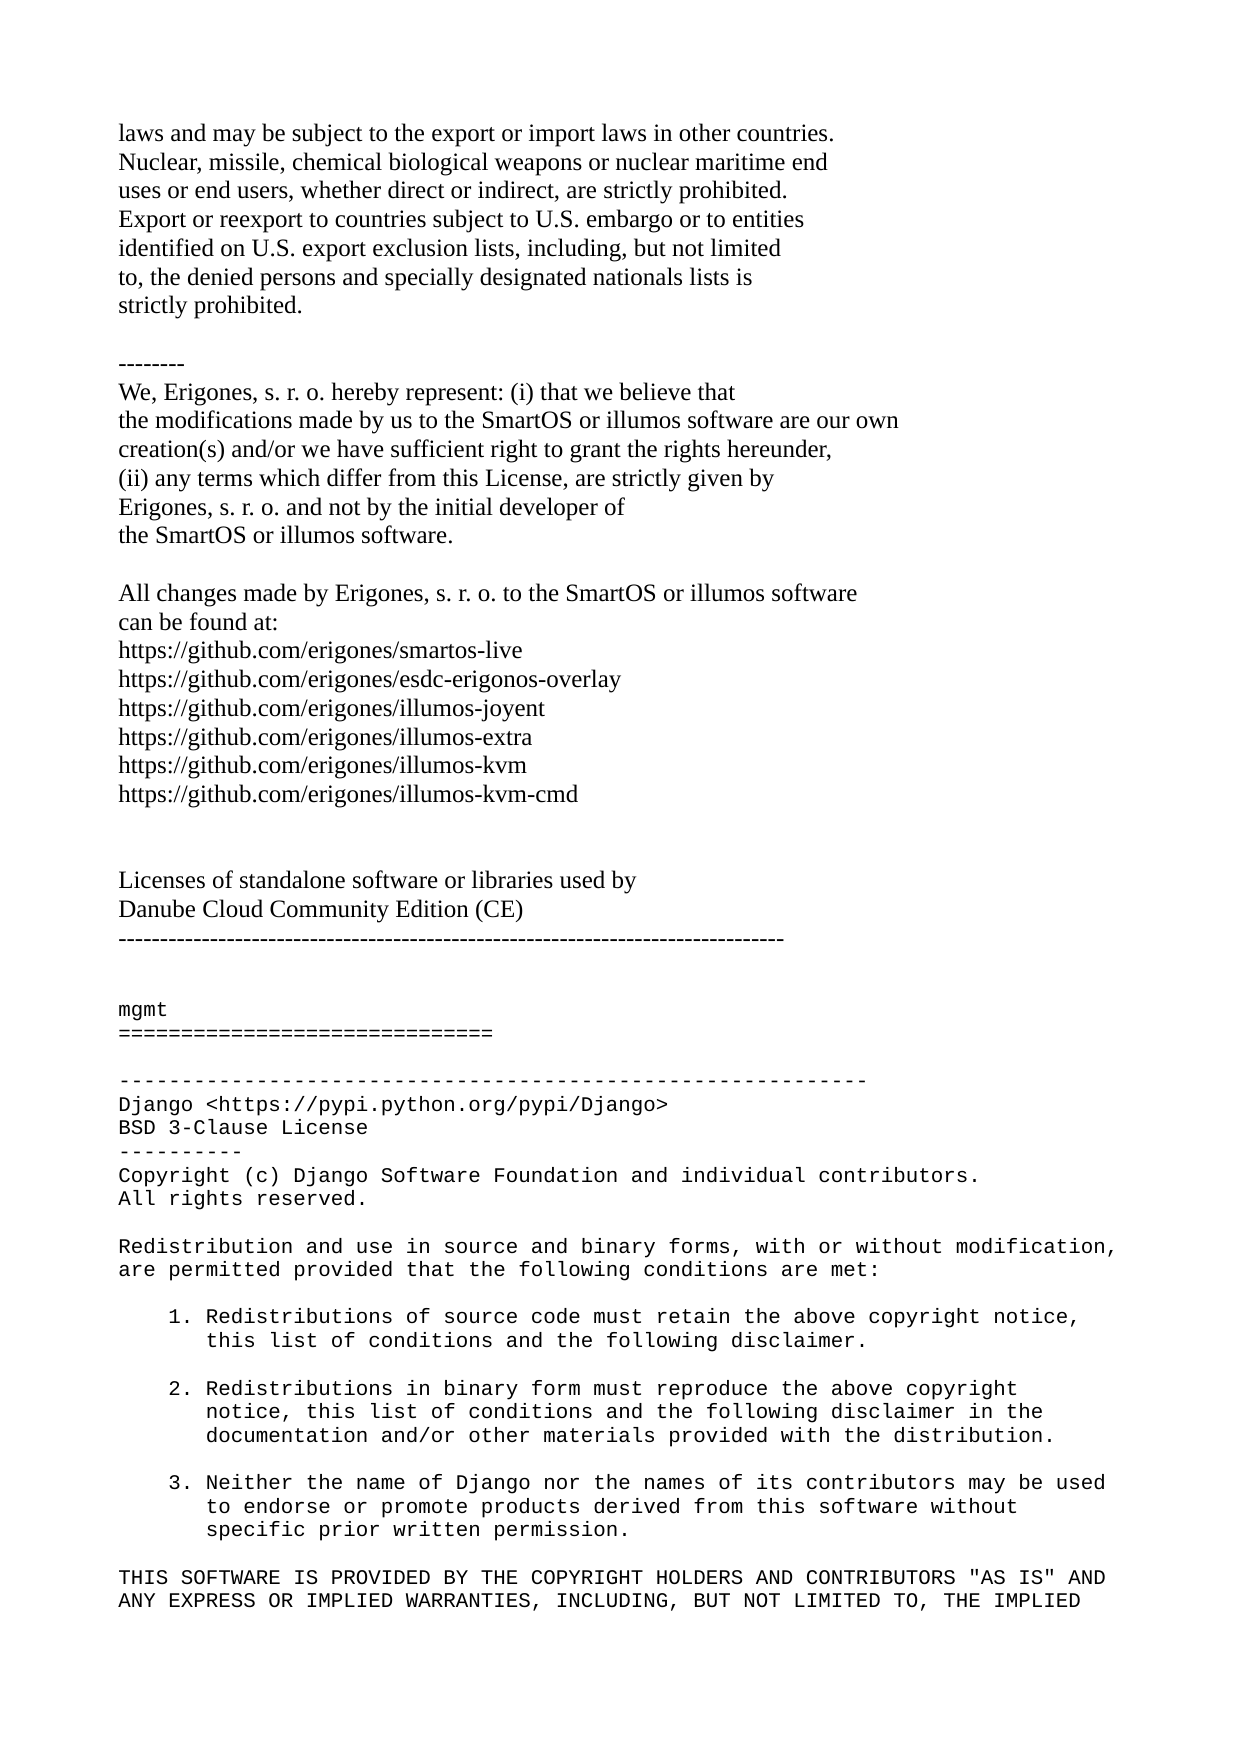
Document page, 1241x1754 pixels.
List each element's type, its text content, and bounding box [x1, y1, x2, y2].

text THIS SOFTWARE IS PROVIDED BY THE COPYRIGHT HOLDERS AND CONTRIBUTORS "AS IS" AND [118, 1567, 1122, 1590]
text are permitted provided that the following conditions are met: [118, 1259, 1122, 1283]
text uses or end users, whether direct or indirect, are strictly prohibited. [118, 176, 1122, 204]
text We, Erigones, s. r. o. hereby represent: (i) that we believe that [118, 377, 1122, 406]
text specific prior written permission. [118, 1519, 1122, 1543]
text Licenses of standalone software or libraries used by [118, 866, 1122, 894]
text the modifications made by us to the SmartOS or illumos software are our own [118, 406, 1122, 434]
text https://github.com/erigones/illumos-joyent [118, 693, 1122, 722]
text ============================== [118, 1023, 1122, 1046]
text mgmt [118, 999, 1122, 1023]
text documentation and/or other materials provided with the distribution. [118, 1425, 1122, 1448]
text https://github.com/erigones/illumos-kvm-cmd [118, 779, 1122, 808]
text creation(s) and/or we have sufficient right to grant the rights hereunder, [118, 434, 1122, 463]
text All rights reserved. [118, 1188, 1122, 1212]
text https://github.com/erigones/illumos-extra [118, 722, 1122, 751]
text the SmartOS or illumos software. [118, 521, 1122, 549]
text ---------- [118, 1141, 1122, 1165]
text Export or reexport to countries subject to U.S. embargo or to entities [118, 204, 1122, 233]
text this list of conditions and the following disclaimer. [118, 1330, 1122, 1354]
text https://github.com/erigones/illumos-kvm [118, 751, 1122, 779]
text -------------------------------------------------------------------------------- [118, 923, 1122, 952]
text Nuclear, missile, chemical biological weapons or nuclear maritime end [118, 147, 1122, 176]
text Copyright (c) Django Software Foundation and individual contributors. [118, 1165, 1122, 1188]
text 3. Neither the name of Django nor the names of its contributors may be used [118, 1472, 1122, 1496]
text https://github.com/erigones/esdc-erigonos-overlay [118, 664, 1122, 693]
text BSD 3-Clause License [118, 1117, 1122, 1141]
text -------- [118, 348, 1122, 377]
text identified on U.S. export exclusion lists, including, but not limited [118, 233, 1122, 262]
text Danube Cloud Community Edition (CE) [118, 894, 1122, 923]
text Django <https://pypi.python.org/pypi/Django> [118, 1094, 1122, 1117]
text to, the denied persons and specially designated nationals lists is [118, 262, 1122, 291]
text ANY EXPRESS OR IMPLIED WARRANTIES, INCLUDING, BUT NOT LIMITED TO, THE IMPLIED [118, 1590, 1122, 1614]
text notice, this list of conditions and the following disclaimer in the [118, 1401, 1122, 1425]
text Redistribution and use in source and binary forms, with or without modification, [118, 1236, 1122, 1259]
text Erigones, s. r. o. and not by the initial developer of [118, 492, 1122, 521]
text All changes made by Erigones, s. r. o. to the SmartOS or illumos software [118, 578, 1122, 607]
text https://github.com/erigones/smartos-live [118, 636, 1122, 664]
text to endorse or promote products derived from this software without [118, 1496, 1122, 1519]
text 2. Redistributions in binary form must reproduce the above copyright [118, 1377, 1122, 1401]
text ------------------------------------------------------------ [118, 1070, 1122, 1094]
text (ii) any terms which differ from this License, are strictly given by [118, 463, 1122, 492]
text can be found at: [118, 607, 1122, 636]
text strictly prohibited. [118, 291, 1122, 319]
text laws and may be subject to the export or import laws in other countries. [118, 118, 1122, 147]
text 1. Redistributions of source code must retain the above copyright notice, [118, 1307, 1122, 1330]
